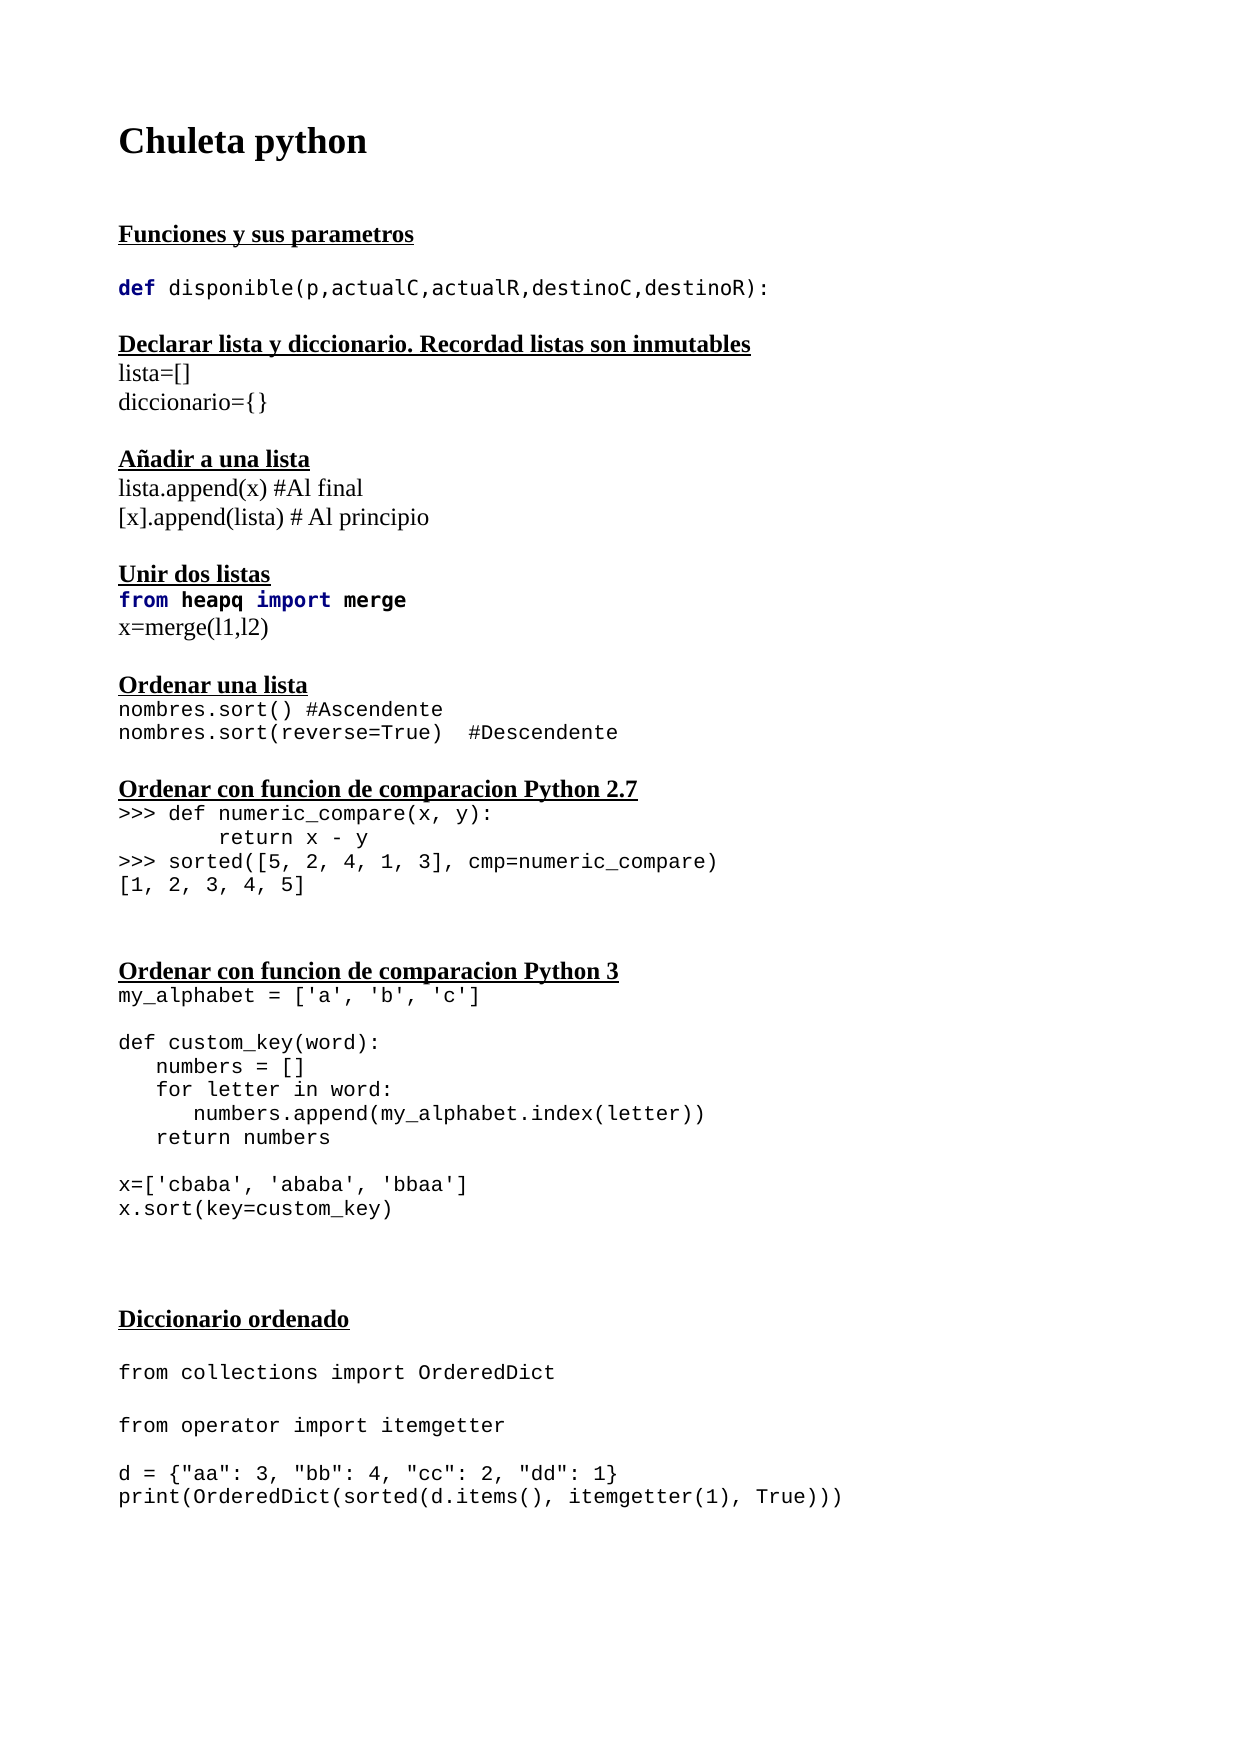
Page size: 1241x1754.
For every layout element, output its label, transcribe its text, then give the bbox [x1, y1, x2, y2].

text x=merge(l1,l2) [118, 612, 1122, 641]
text Ordenar una lista [118, 670, 1122, 698]
text numbers.append(my_alphabet.index(letter)) [118, 1103, 1122, 1127]
text Declarar lista y diccionario. Recordad listas son inmutables [118, 329, 1122, 358]
text nombres.sort(reverse=True) #Descendente [118, 722, 1122, 746]
text d = {"aa": 3, "bb": 4, "cc": 2, "dd": 1} [118, 1463, 1122, 1486]
text def custom_key(word): [118, 1032, 1122, 1056]
text lista=[] [118, 358, 1122, 387]
text [1, 2, 3, 4, 5] [118, 874, 1122, 898]
text Funciones y sus parametros [118, 219, 1122, 247]
text Añadir a una lista [118, 444, 1122, 473]
text numbers = [] [118, 1056, 1122, 1079]
text Ordenar con funcion de comparacion Python 2.7 [118, 774, 1122, 803]
text for letter in word: [118, 1079, 1122, 1103]
text my_alphabet = ['a', 'b', 'c'] [118, 985, 1122, 1008]
text lista.append(x) #Al final [118, 473, 1122, 502]
text Unir dos listas [118, 559, 1122, 588]
text from operator import itemgetter [118, 1415, 1122, 1439]
text return x - y [118, 827, 1122, 851]
text x=['cbaba', 'ababa', 'bbaa'] [118, 1174, 1122, 1198]
text print(OrderedDict(sorted(d.items(), itemgetter(1), True))) [118, 1486, 1122, 1510]
text [x].append(lista) # Al principio [118, 502, 1122, 531]
text from heapq import merge [118, 588, 1122, 612]
text Chuleta python [118, 118, 1122, 161]
text diccionario={} [118, 387, 1122, 416]
text nombres.sort() #Ascendente [118, 698, 1122, 722]
text def disponible(p,actualC,actualR,destinoC,destinoR): [118, 276, 1122, 301]
text return numbers [118, 1127, 1122, 1150]
text Diccionario ordenado [118, 1304, 1122, 1333]
text x.sort(key=custom_key) [118, 1198, 1122, 1221]
text Ordenar con funcion de comparacion Python 3 [118, 956, 1122, 985]
text >>> def numeric_compare(x, y): [118, 803, 1122, 827]
text from collections import OrderedDict [118, 1362, 1122, 1386]
text >>> sorted([5, 2, 4, 1, 3], cmp=numeric_compare) [118, 851, 1122, 874]
